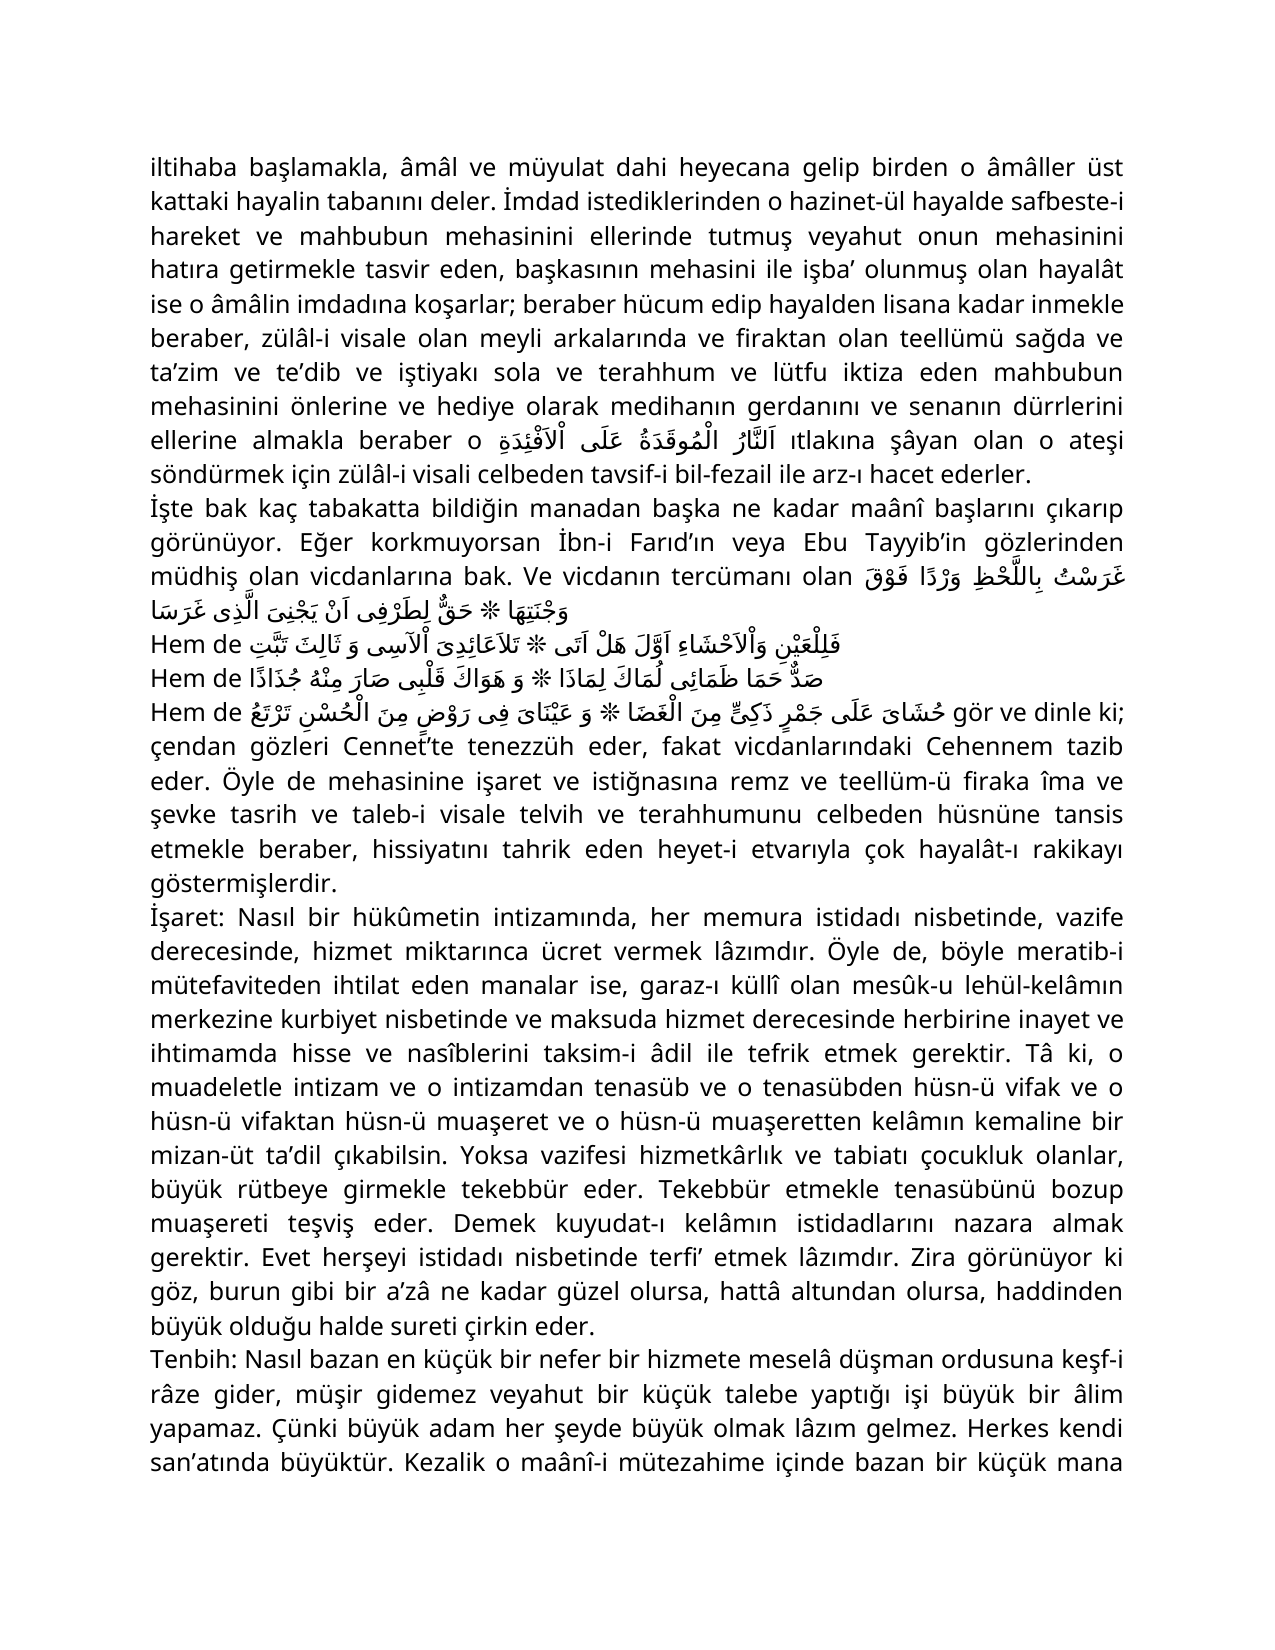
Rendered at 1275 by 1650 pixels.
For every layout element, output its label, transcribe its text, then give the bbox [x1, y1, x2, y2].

text İşte bak kaç tabakatta bildiğin manadan başka ne kadar maânî başlarını çıkarıp görünüyor. Eğer korkmuyorsan İbn-i Farıd’ın veya Ebu Tayyib’in gözlerinden müdhiş olan vicdanlarına bak. Ve vicdanın tercümanı olan غَرَسْتُ بِاللَّحْظِ وَرْدًا فَوْقَ وَجْنَتِهَا ❊ حَقٌّ لِطَرْفِى اَنْ يَجْنِىَ الَّذِى غَرَسَا [150, 491, 1125, 627]
text Hem de فَلِلْعَيْنِ وَاْلاَحْشَاءِ اَوَّلَ هَلْ اَتَى ❊ تَلاَعَائِدِىَ اْلآسِى وَ ثَالِثَ تَبَّتِ [150, 627, 1125, 661]
text Eğer seyretmek istersen kendi vicdanına bak, şu meratibi göreceksin. Şöyle: Senin mahbubun vakta gözünüzün penceresinden şua ve berk-i hüsnünü vicdanınıza ilka ederse, o aşk denilen nâr-ı mukade birden yandırmaya başladığından, hissiyat iltihaba başlamakla, âmâl ve müyulat dahi heyecana gelip birden o âmâller üst kattaki hayalin tabanını deler. İmdad istediklerinden o hazinet-ül hayalde safbeste-i hareket ve mahbubun mehasinini ellerinde tutmuş veyahut onun mehasinini hatıra getirmekle tasvir eden, başkasının mehasini ile işba’ olunmuş olan hayalât ise o âmâlin imdadına koşarlar; beraber hücum edip hayalden lisana kadar inmekle beraber, zülâl-i visale olan meyli arkalarında ve firaktan olan teellümü sağda ve ta’zim ve te’dib ve iştiyakı sola ve terahhum ve lütfu iktiza eden mahbubun mehasinini önlerine ve hediye olarak medihanın gerdanını ve senanın dürrlerini ellerine almakla beraber o اَلنَّارُ الْمُوقَدَةُ عَلَى اْلاَفْئِدَةِ ıtlakına şâyan olan o ateşi söndürmek için zülâl-i visali celbeden tavsif-i bil-fezail ile arz-ı hacet ederler. [150, 150, 1125, 491]
text Hem de حُشَاىَ عَلَى جَمْرٍ ذَكِىٍّ مِنَ الْغَضَا ❊ وَ عَيْنَاىَ فِى رَوْضٍ مِنَ الْحُسْنِ تَرْتَعُ gör ve dinle ki; çendan gözleri Cennet’te tenezzüh eder, fakat vicdanlarındaki Cehennem tazib eder. Öyle de mehasinine işaret ve istiğnasına remz ve teellüm-ü firaka îma ve şevke tasrih ve taleb-i visale telvih ve terahhumunu celbeden hüsnüne tansis etmekle beraber, hissiyatını tahrik eden heyet-i etvarıyla çok hayalât-ı rakikayı göstermişlerdir. [150, 695, 1125, 899]
text Hem de صَدٌّ حَمَا ظَمَائِى لُمَاكَ لِمَاذَا ❊ وَ هَوَاكَ قَلْبِى صَارَ مِنْهُ جُذَاذًا [150, 661, 1125, 695]
text İşaret: Nasıl bir hükûmetin intizamında, her memura istidadı nisbetinde, vazife derecesinde, hizmet miktarınca ücret vermek lâzımdır. Öyle de, böyle meratib-i mütefaviteden ihtilat eden manalar ise, garaz-ı küllî olan mesûk-u lehül-kelâmın merkezine kurbiyet nisbetinde ve maksuda hizmet derecesinde herbirine inayet ve ihtimamda hisse ve nasîblerini taksim-i âdil ile tefrik etmek gerektir. Tâ ki, o muadeletle intizam ve o intizamdan tenasüb ve o tenasübden hüsn-ü vifak ve o hüsn-ü vifaktan hüsn-ü muaşeret ve o hüsn-ü muaşeretten kelâmın kemaline bir mizan-üt ta’dil çıkabilsin. Yoksa vazifesi hizmetkârlık ve tabiatı çocukluk olanlar, büyük rütbeye girmekle tekebbür eder. Tekebbür etmekle tenasübünü bozup muaşereti teşviş eder. Demek kuyudat-ı kelâmın istidadlarını nazara almak gerektir. Evet herşeyi istidadı nisbetinde terfi’ etmek lâzımdır. Zira görünüyor ki göz, burun gibi bir a’zâ ne kadar güzel olursa, hattâ altundan olursa, haddinden büyük olduğu halde sureti çirkin eder. [150, 899, 1125, 1342]
text Tenbih: Nasıl bazan en küçük bir nefer bir hizmete meselâ düşman ordusuna keşf-i râze gider, müşir gidemez veyahut bir küçük talebe yaptığı işi büyük bir âlim yapamaz. Çünki büyük adam her şeyde büyük olmak lâzım gelmez. Herkes kendi san’atında büyüktür. Kezalik o maânî-i mütezahime içinde bazan bir küçük mana [150, 1342, 1125, 1478]
